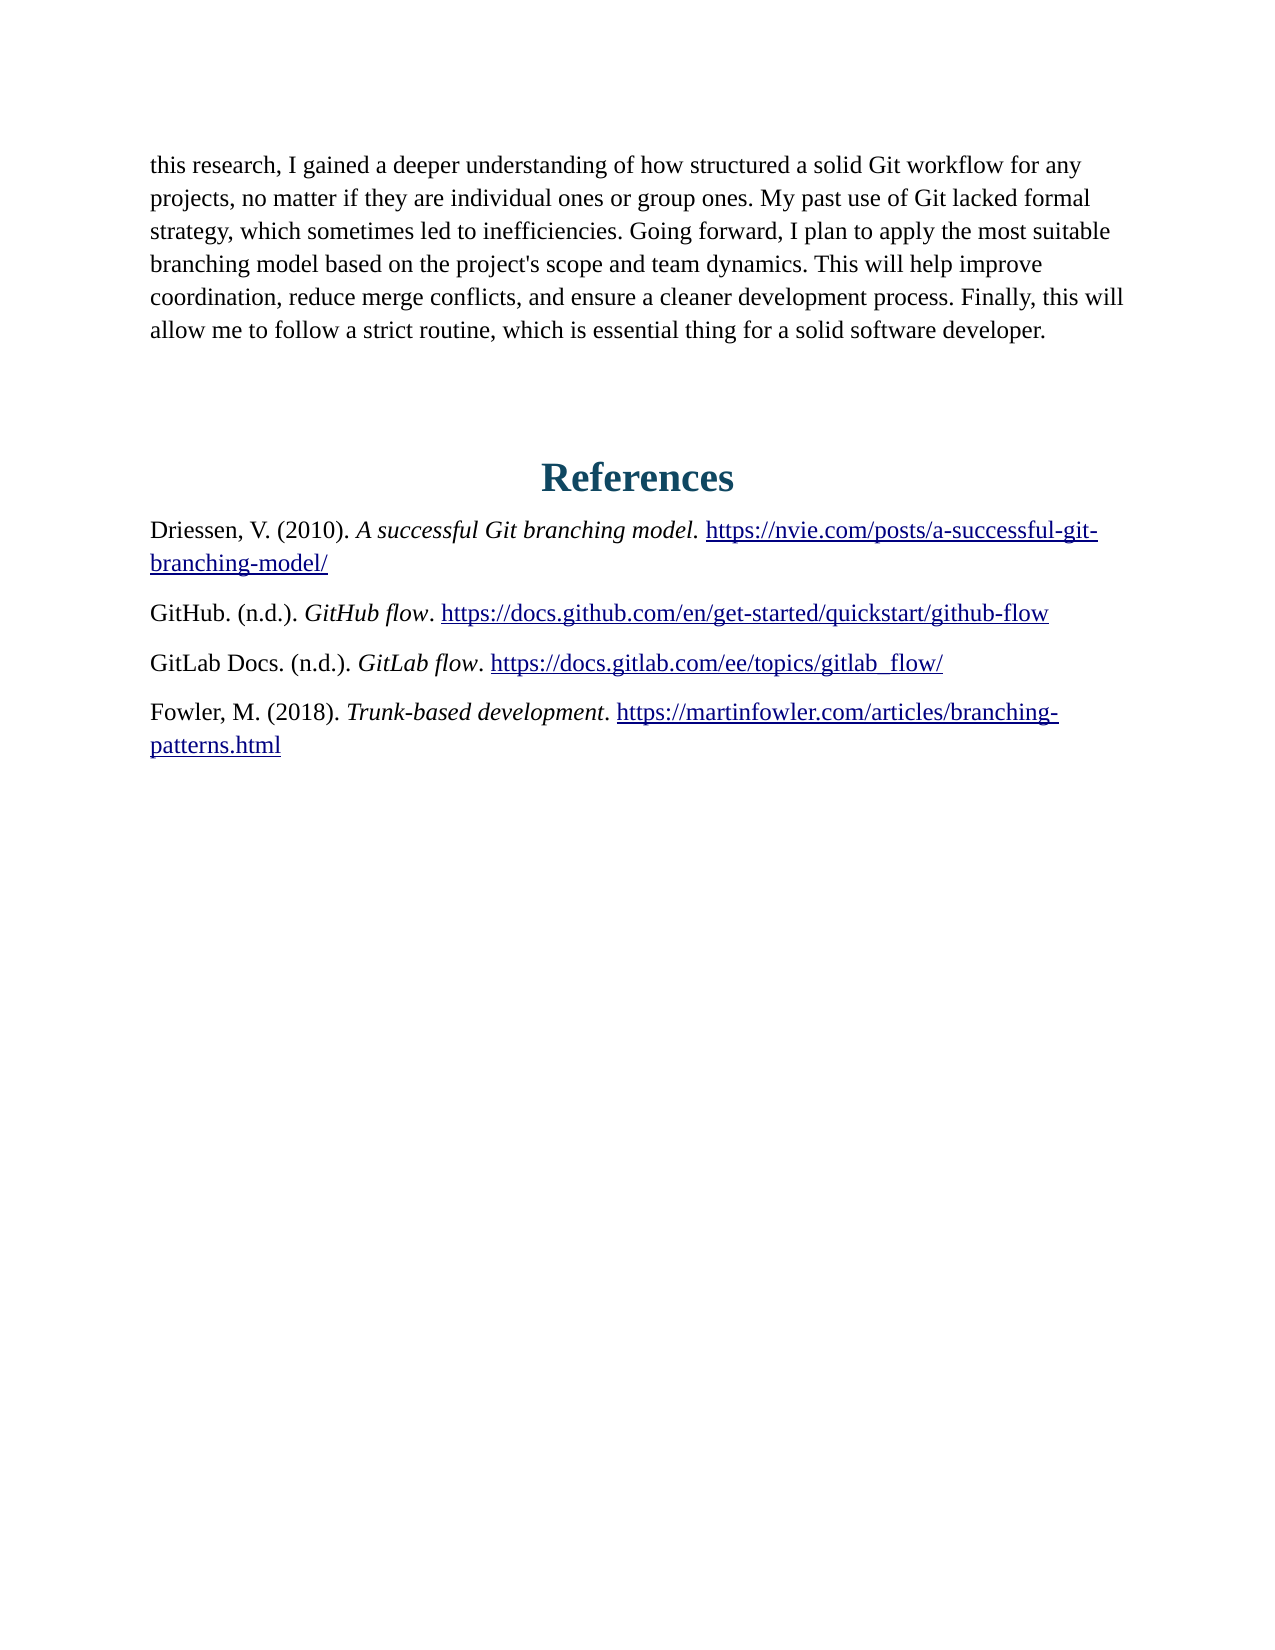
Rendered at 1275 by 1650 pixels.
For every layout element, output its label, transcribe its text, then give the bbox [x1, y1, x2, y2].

subtitle References [150, 452, 1125, 500]
text Driessen, V. (2010). A successful Git branching model. https://nvie.com/posts/a-successful-git-branching-model/ [150, 515, 1125, 577]
text GitLab Docs. (n.d.). GitLab flow. https://docs.gitlab.com/ee/topics/gitlab_flow/ [150, 648, 1125, 677]
text this research, I gained a deeper understanding of how structured a solid Git workflow for any projects, no matter if they are individual ones or group ones. My past use of Git lacked formal strategy, which sometimes led to inefficiencies. Going forward, I plan to apply the most suitable branching model based on the project's scope and team dynamics. This will help improve coordination, reduce merge conflicts, and ensure a cleaner development process. Finally, this will allow me to follow a strict routine, which is essential thing for a solid software developer. [150, 150, 1125, 344]
text Fowler, M. (2018). Trunk-based development. https://martinfowler.com/articles/branching-patterns.html [150, 697, 1125, 759]
text GitHub. (n.d.). GitHub flow. https://docs.github.com/en/get-started/quickstart/github-flow [150, 598, 1125, 627]
